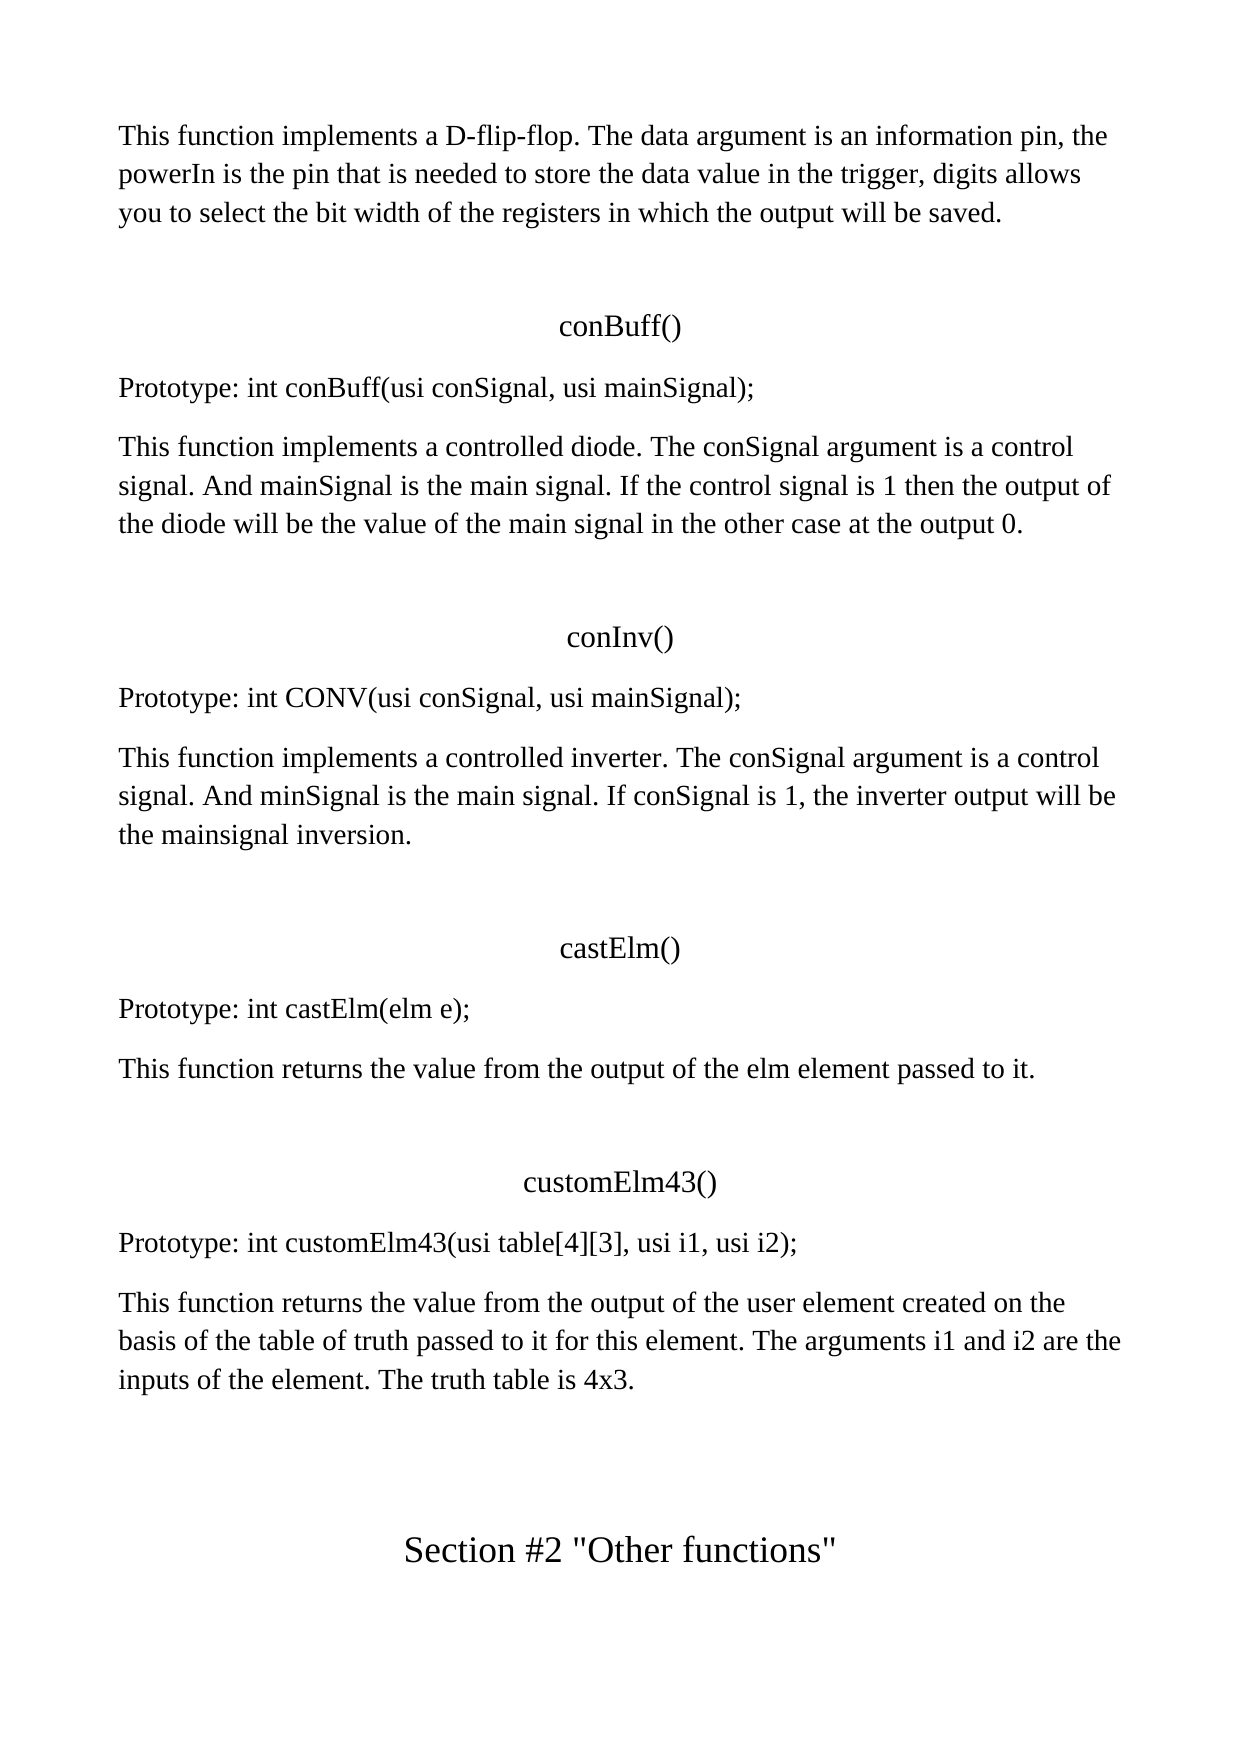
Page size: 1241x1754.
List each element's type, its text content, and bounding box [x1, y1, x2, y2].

text This function implements a controlled diode. The conSignal argument is a control signal. And mainSignal is the main signal. If the control signal is 1 then the output of the diode will be the value of the main signal in the other case at the output 0. [118, 429, 1122, 540]
text Prototype: int CONV(usi conSignal, usi mainSignal); [118, 681, 1122, 714]
text Section #2 "Other functions" [118, 1527, 1122, 1570]
text This function returns the value from the output of the elm element passed to it. [118, 1051, 1122, 1084]
text Prototype: int customElm43(usi table[4][3], usi i1, usi i2); [118, 1225, 1122, 1259]
text conBuff() [118, 308, 1122, 343]
text conInv() [118, 618, 1122, 654]
text This function implements a controlled inverter. The conSignal argument is a control signal. And minSignal is the main signal. If conSignal is 1, the inverter output will be the mainsignal inversion. [118, 740, 1122, 851]
text This function returns the value from the output of the user element created on the basis of the table of truth passed to it for this element. The arguments i1 and i2 are the inputs of the element. The truth table is 4x3. [118, 1285, 1122, 1395]
text castElm() [118, 929, 1122, 965]
text This function implements a D-flip-flop. The data argument is an information pin, the powerIn is the pin that is needed to store the data value in the trigger, digits allows you to select the bit width of the registers in which the output will be saved. [118, 118, 1122, 229]
text Prototype: int conBuff(usi conSignal, usi mainSignal); [118, 370, 1122, 403]
text Prototype: int castElm(elm e); [118, 992, 1122, 1025]
text customElm43() [118, 1163, 1122, 1199]
